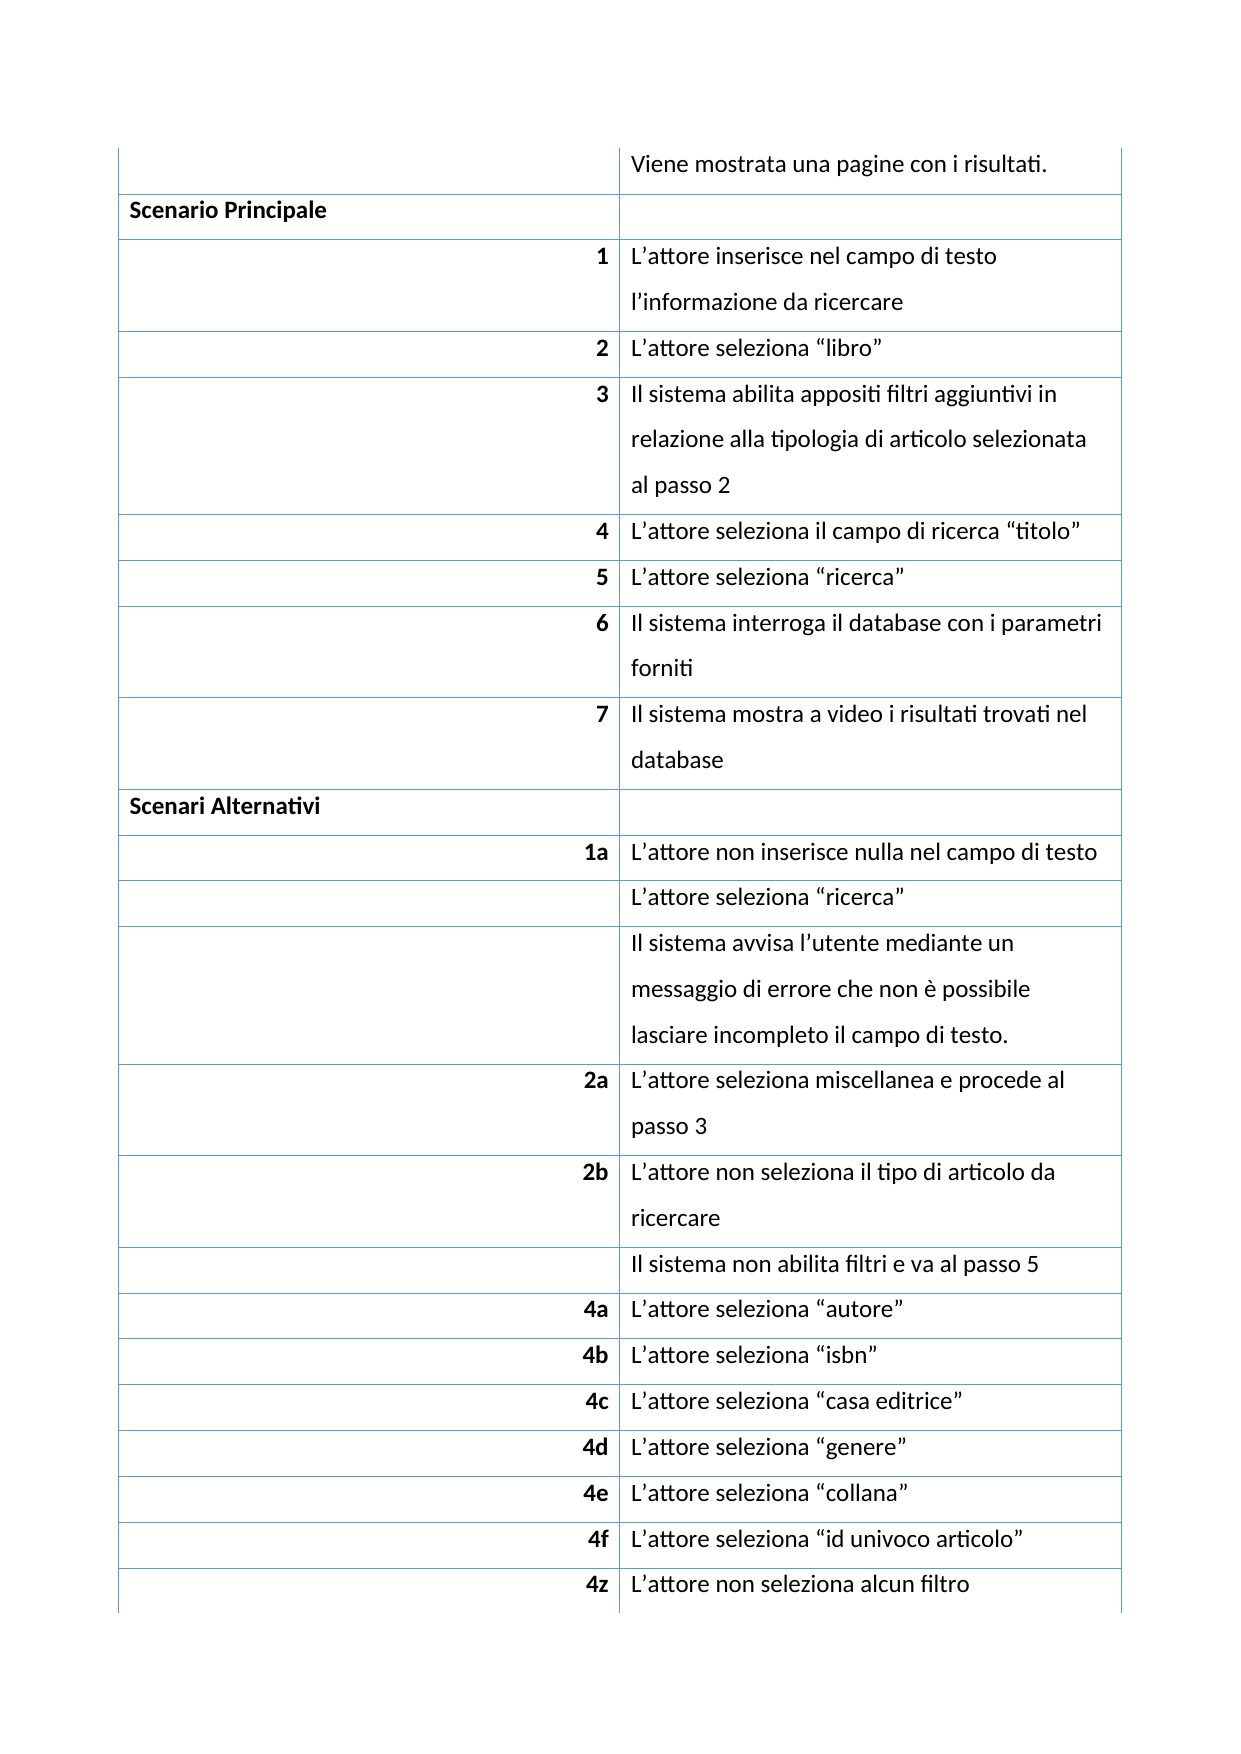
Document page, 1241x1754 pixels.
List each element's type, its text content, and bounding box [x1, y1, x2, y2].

table_cell [620, 195, 1121, 239]
table_cell Il sistema abilita appositi filtri aggiuntivi in relazione alla tipologia di articolo selezionata al passo 2 [620, 378, 1121, 514]
table_cell 4f [119, 1523, 619, 1567]
table_cell 4z [119, 1569, 619, 1613]
table_cell 2b [119, 1156, 619, 1247]
table_cell 4c [119, 1385, 619, 1430]
table_cell L’attore seleziona “autore” [620, 1294, 1121, 1338]
table_cell L’attore seleziona “collana” [620, 1477, 1121, 1522]
table_cell L’attore seleziona “casa editrice” [620, 1385, 1121, 1430]
table_cell 1a [119, 836, 619, 880]
table_cell 4e [119, 1477, 619, 1522]
table_cell L’attore non seleziona il tipo di articolo da ricercare [620, 1156, 1121, 1247]
table_cell L’attore inserisce nel campo di testo l’informazione da ricercare [620, 240, 1121, 331]
table_cell Viene mostrata una pagine con i risultati. [620, 148, 1121, 193]
table_cell [119, 927, 619, 1063]
table_cell 6 [119, 607, 619, 697]
table_cell L’attore non seleziona alcun filtro [620, 1569, 1121, 1613]
table_cell L’attore seleziona “ricerca” [620, 561, 1121, 606]
table_cell 4a [119, 1294, 619, 1338]
table_cell [119, 881, 619, 926]
table_cell 5 [119, 561, 619, 606]
table_cell [119, 1248, 619, 1292]
table_cell 4d [119, 1431, 619, 1476]
table_cell Scenari Alternativi [119, 790, 619, 834]
table_cell L’attore non inserisce nulla nel campo di testo [620, 836, 1121, 880]
table_cell L’attore seleziona “libro” [620, 332, 1121, 377]
table_cell Il sistema non abilita filtri e va al passo 5 [620, 1248, 1121, 1292]
table_cell 3 [119, 378, 619, 514]
table_cell 1 [119, 240, 619, 331]
table_cell 2a [119, 1065, 619, 1155]
table_cell Scenario Principale [119, 195, 619, 239]
table_cell [119, 148, 619, 193]
table_cell 7 [119, 698, 619, 789]
table_cell L’attore seleziona “ricerca” [620, 881, 1121, 926]
table_cell L’attore seleziona “id univoco articolo” [620, 1523, 1121, 1567]
table_cell L’attore seleziona “genere” [620, 1431, 1121, 1476]
table_cell [620, 790, 1121, 834]
table_cell L’attore seleziona miscellanea e procede al passo 3 [620, 1065, 1121, 1155]
table_cell 4 [119, 515, 619, 560]
table_cell 2 [119, 332, 619, 377]
table_cell 4b [119, 1339, 619, 1384]
table_cell Il sistema mostra a video i risultati trovati nel database [620, 698, 1121, 789]
table_cell L’attore seleziona il campo di ricerca “titolo” [620, 515, 1121, 560]
table_cell Il sistema interroga il database con i parametri forniti [620, 607, 1121, 697]
table_cell Il sistema avvisa l’utente mediante un messaggio di errore che non è possibile lasciare incompleto il campo di testo. [620, 927, 1121, 1063]
table_cell L’attore seleziona “isbn” [620, 1339, 1121, 1384]
